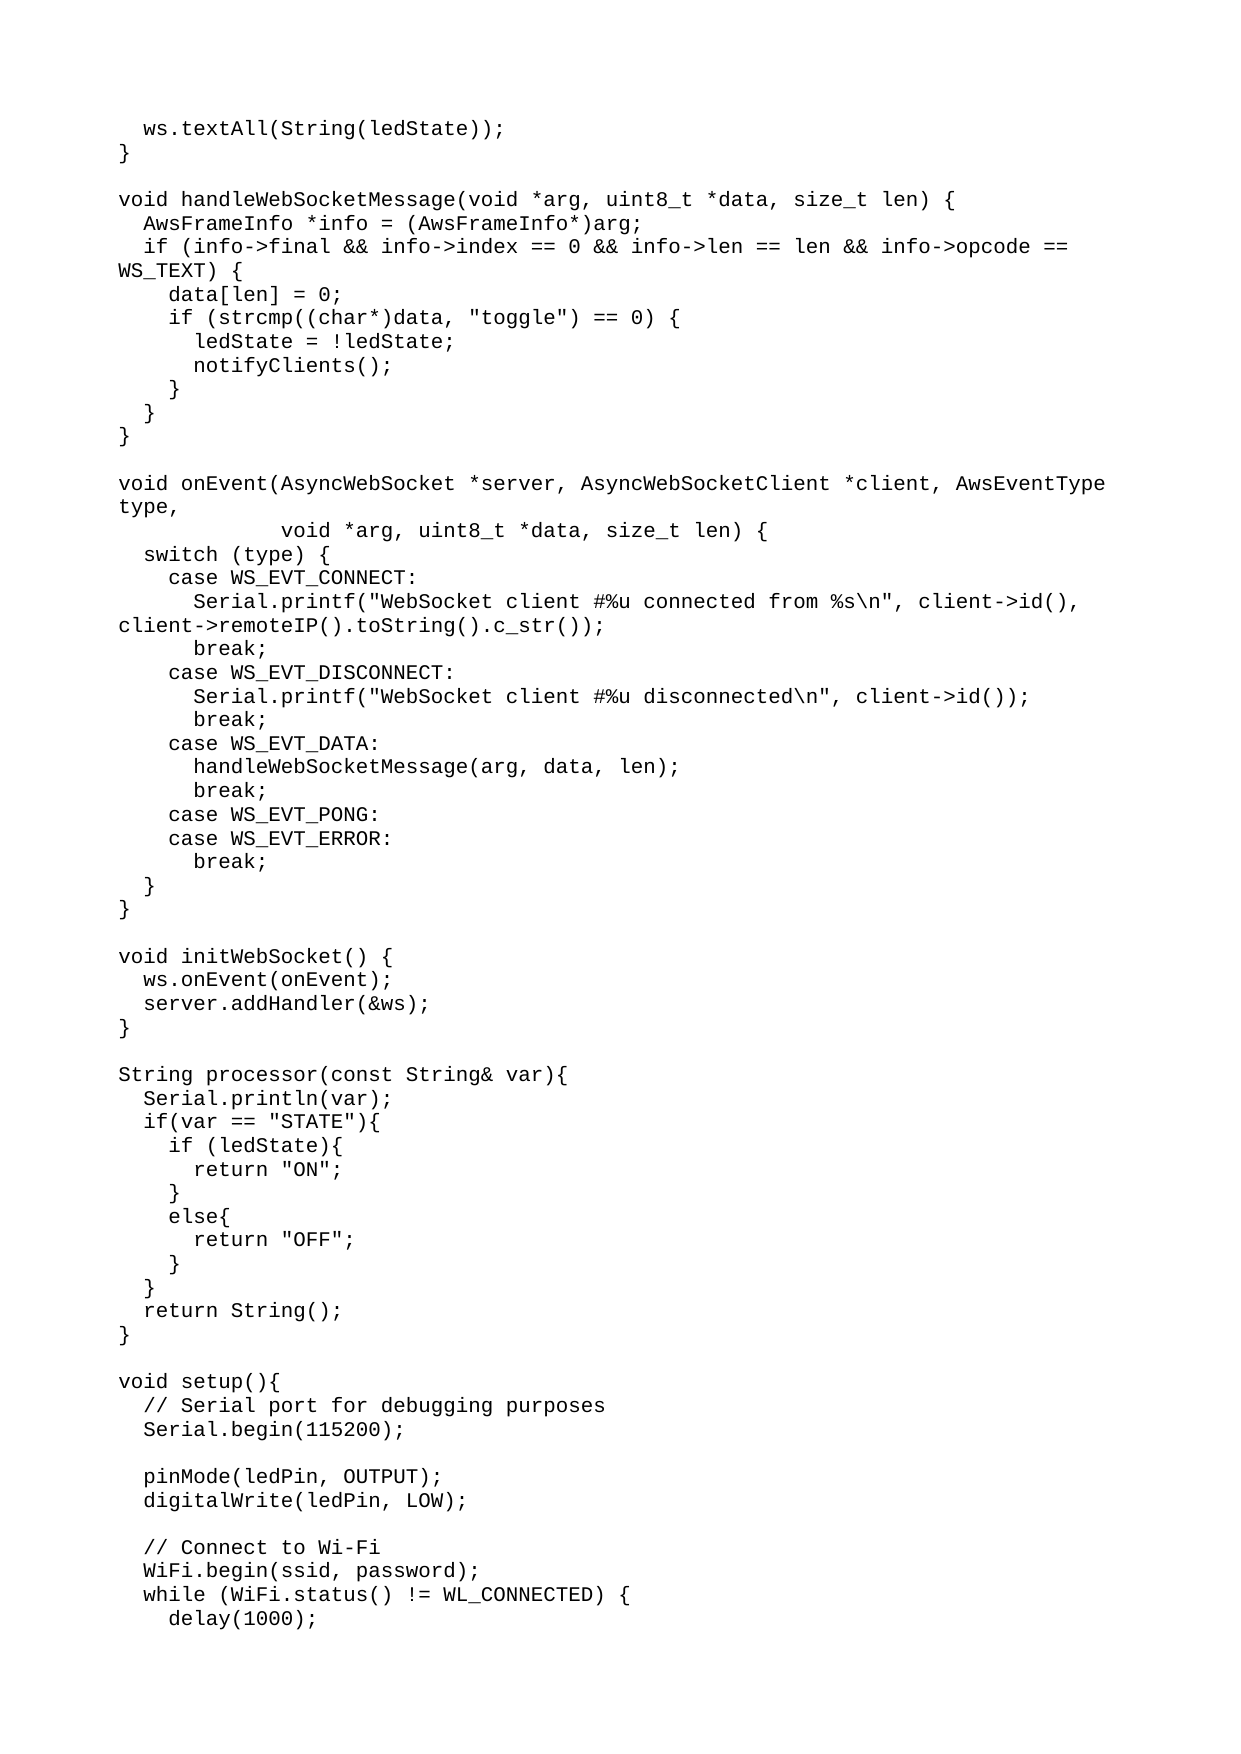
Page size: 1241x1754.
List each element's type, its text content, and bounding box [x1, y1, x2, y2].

text switch (type) { [118, 544, 1122, 567]
text Serial.begin(115200); [118, 1419, 1122, 1442]
text break; [118, 709, 1122, 733]
text pinMode(ledPin, OUTPUT); [118, 1466, 1122, 1489]
text case WS_EVT_ERROR: [118, 827, 1122, 851]
text void initWebSocket() { [118, 946, 1122, 969]
text void *arg, uint8_t *data, size_t len) { [118, 520, 1122, 544]
text else{ [118, 1206, 1122, 1229]
text } [118, 142, 1122, 165]
text Serial.printf("WebSocket client #%u connected from %s\n", client->id(), client->remoteIP().toString().c_str()); [118, 591, 1122, 638]
text break; [118, 851, 1122, 875]
text if (ledState){ [118, 1135, 1122, 1158]
text // Connect to Wi-Fi [118, 1537, 1122, 1561]
text while (WiFi.status() != WL_CONNECTED) { [118, 1584, 1122, 1608]
text } [118, 898, 1122, 922]
text digitalWrite(ledPin, LOW); [118, 1489, 1122, 1513]
text } [118, 875, 1122, 898]
text void onEvent(AsyncWebSocket *server, AsyncWebSocketClient *client, AwsEventType type, [118, 473, 1122, 520]
text } [118, 1253, 1122, 1277]
text ledState = !ledState; [118, 331, 1122, 354]
text if(var == "STATE"){ [118, 1111, 1122, 1135]
text AwsFrameInfo *info = (AwsFrameInfo*)arg; [118, 213, 1122, 236]
text } [118, 1277, 1122, 1300]
text break; [118, 780, 1122, 804]
text break; [118, 638, 1122, 662]
text String processor(const String& var){ [118, 1064, 1122, 1088]
text case WS_EVT_PONG: [118, 804, 1122, 827]
text } [118, 402, 1122, 426]
text Serial.printf("WebSocket client #%u disconnected\n", client->id()); [118, 686, 1122, 709]
text } [118, 426, 1122, 449]
text ws.textAll(String(ledState)); [118, 118, 1122, 142]
text notifyClients(); [118, 354, 1122, 378]
text handleWebSocketMessage(arg, data, len); [118, 757, 1122, 780]
text if (strcmp((char*)data, "toggle") == 0) { [118, 307, 1122, 331]
text WiFi.begin(ssid, password); [118, 1561, 1122, 1584]
text case WS_EVT_DISCONNECT: [118, 662, 1122, 686]
text case WS_EVT_DATA: [118, 733, 1122, 757]
text return String(); [118, 1300, 1122, 1324]
text return "ON"; [118, 1158, 1122, 1182]
text ws.onEvent(onEvent); [118, 969, 1122, 993]
text Serial.println(var); [118, 1088, 1122, 1111]
text // Serial port for debugging purposes [118, 1395, 1122, 1419]
text void setup(){ [118, 1371, 1122, 1395]
text data[len] = 0; [118, 284, 1122, 307]
text server.addHandler(&ws); [118, 993, 1122, 1017]
text void handleWebSocketMessage(void *arg, uint8_t *data, size_t len) { [118, 189, 1122, 213]
text case WS_EVT_CONNECT: [118, 567, 1122, 591]
text } [118, 1182, 1122, 1206]
text return "OFF"; [118, 1229, 1122, 1253]
text } [118, 378, 1122, 402]
text delay(1000); [118, 1608, 1122, 1631]
text } [118, 1017, 1122, 1040]
text if (info->final && info->index == 0 && info->len == len && info->opcode == WS_TEXT) { [118, 236, 1122, 284]
text } [118, 1324, 1122, 1348]
